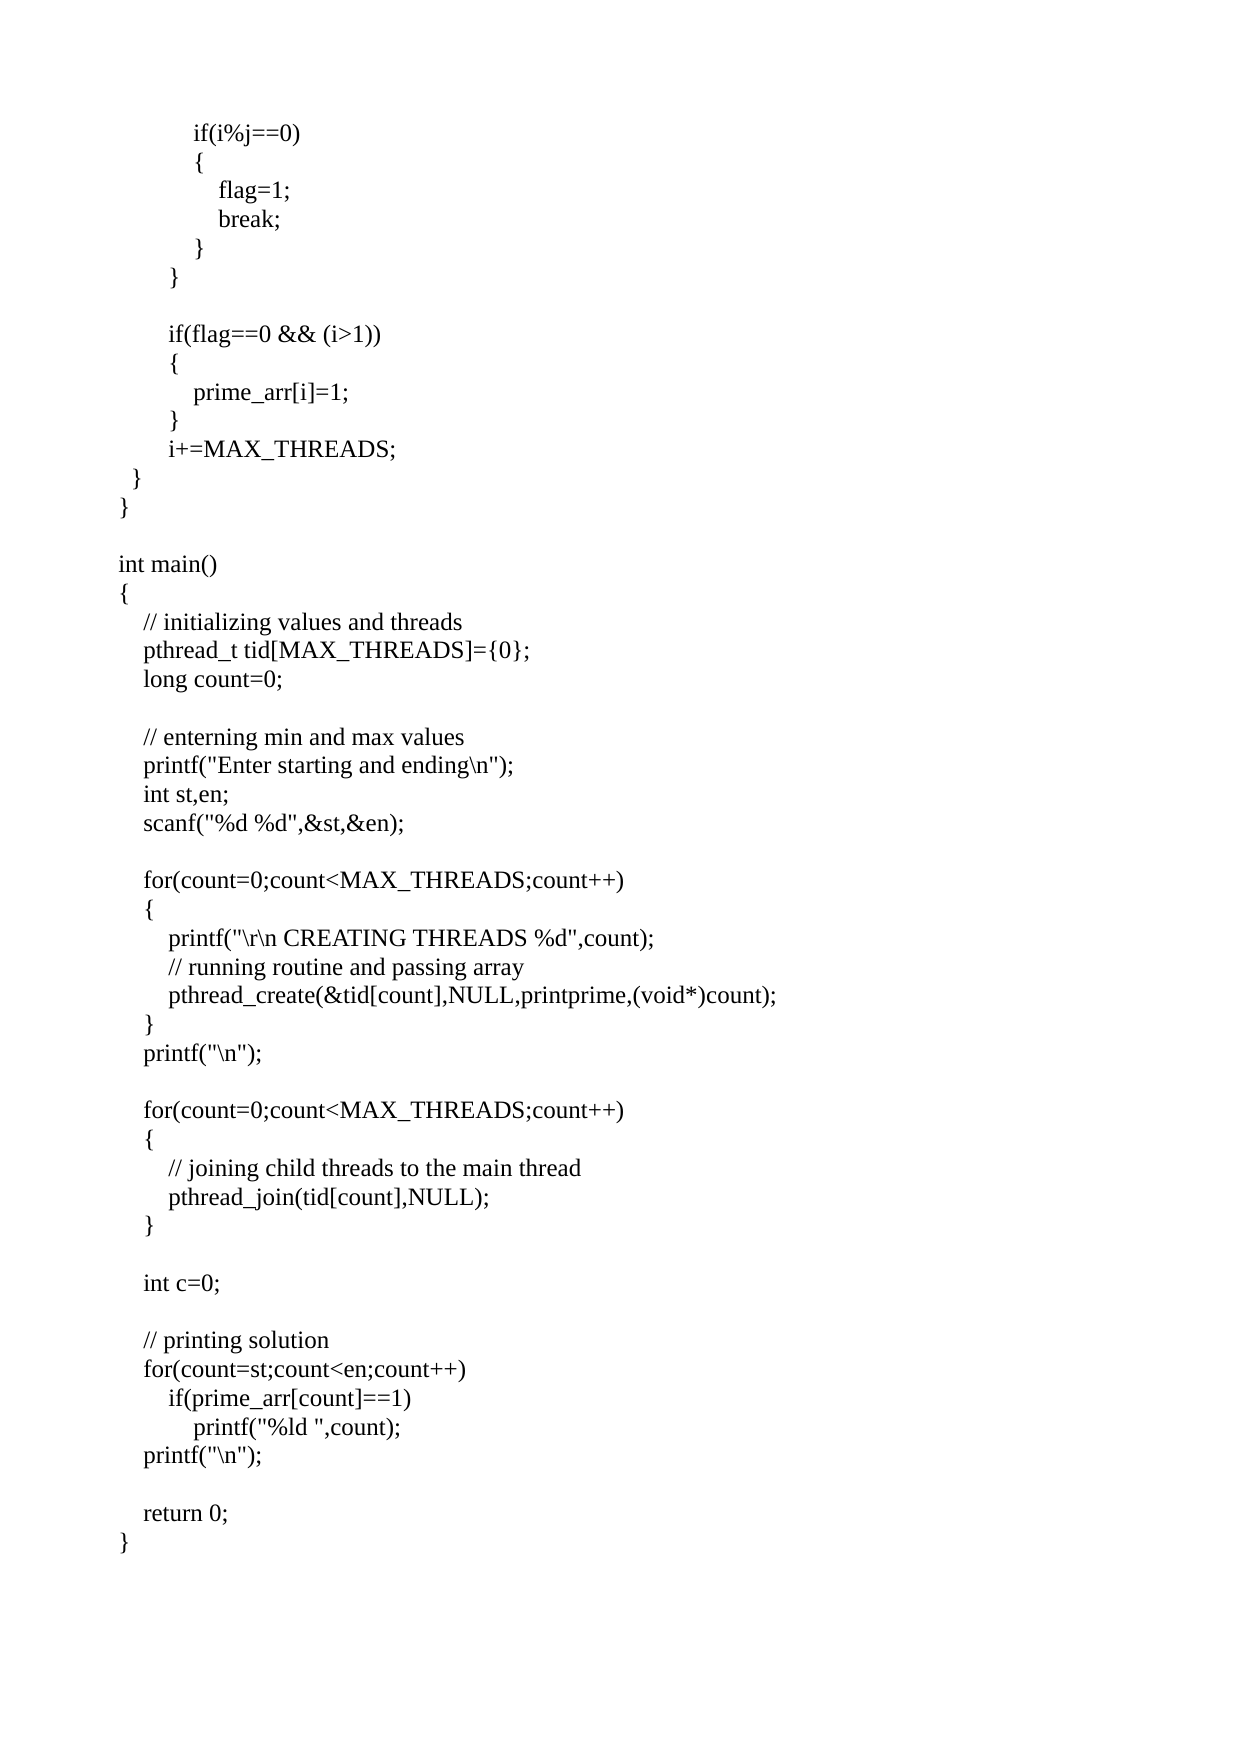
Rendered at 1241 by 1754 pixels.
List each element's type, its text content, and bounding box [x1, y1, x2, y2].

text } [118, 492, 1122, 521]
text } [118, 233, 1122, 262]
text { [118, 1124, 1122, 1153]
text // enterning min and max values [118, 722, 1122, 751]
text } [118, 463, 1122, 492]
text for(count=st;count<en;count++) [118, 1354, 1122, 1383]
text long count=0; [118, 664, 1122, 693]
text // joining child threads to the main thread [118, 1153, 1122, 1182]
text // printing solution [118, 1326, 1122, 1354]
text return 0; [118, 1498, 1122, 1527]
text pthread_create(&tid[count],NULL,printprime,(void*)count); [118, 981, 1122, 1009]
text { [118, 894, 1122, 923]
text prime_arr[i]=1; [118, 377, 1122, 406]
text int st,en; [118, 779, 1122, 808]
text } [118, 1009, 1122, 1038]
text // running routine and passing array [118, 952, 1122, 981]
text { [118, 578, 1122, 607]
text { [118, 147, 1122, 176]
text printf("\n"); [118, 1441, 1122, 1469]
text // initializing values and threads [118, 607, 1122, 636]
text } [118, 1527, 1122, 1556]
text flag=1; [118, 176, 1122, 204]
text printf("%ld ",count); [118, 1412, 1122, 1441]
text int main() [118, 549, 1122, 578]
text printf("\r\n CREATING THREADS %d",count); [118, 923, 1122, 952]
text if(flag==0 && (i>1)) [118, 319, 1122, 348]
text pthread_t tid[MAX_THREADS]={0}; [118, 636, 1122, 664]
text if(i%j==0) [118, 118, 1122, 147]
text } [118, 262, 1122, 291]
text for(count=0;count<MAX_THREADS;count++) [118, 1096, 1122, 1124]
text pthread_join(tid[count],NULL); [118, 1182, 1122, 1211]
text printf("\n"); [118, 1038, 1122, 1067]
text { [118, 348, 1122, 377]
text break; [118, 204, 1122, 233]
text } [118, 1211, 1122, 1239]
text for(count=0;count<MAX_THREADS;count++) [118, 866, 1122, 894]
text i+=MAX_THREADS; [118, 434, 1122, 463]
text if(prime_arr[count]==1) [118, 1383, 1122, 1412]
text int c=0; [118, 1268, 1122, 1297]
text } [118, 406, 1122, 434]
text scanf("%d %d",&st,&en); [118, 808, 1122, 837]
text printf("Enter starting and ending\n"); [118, 751, 1122, 779]
